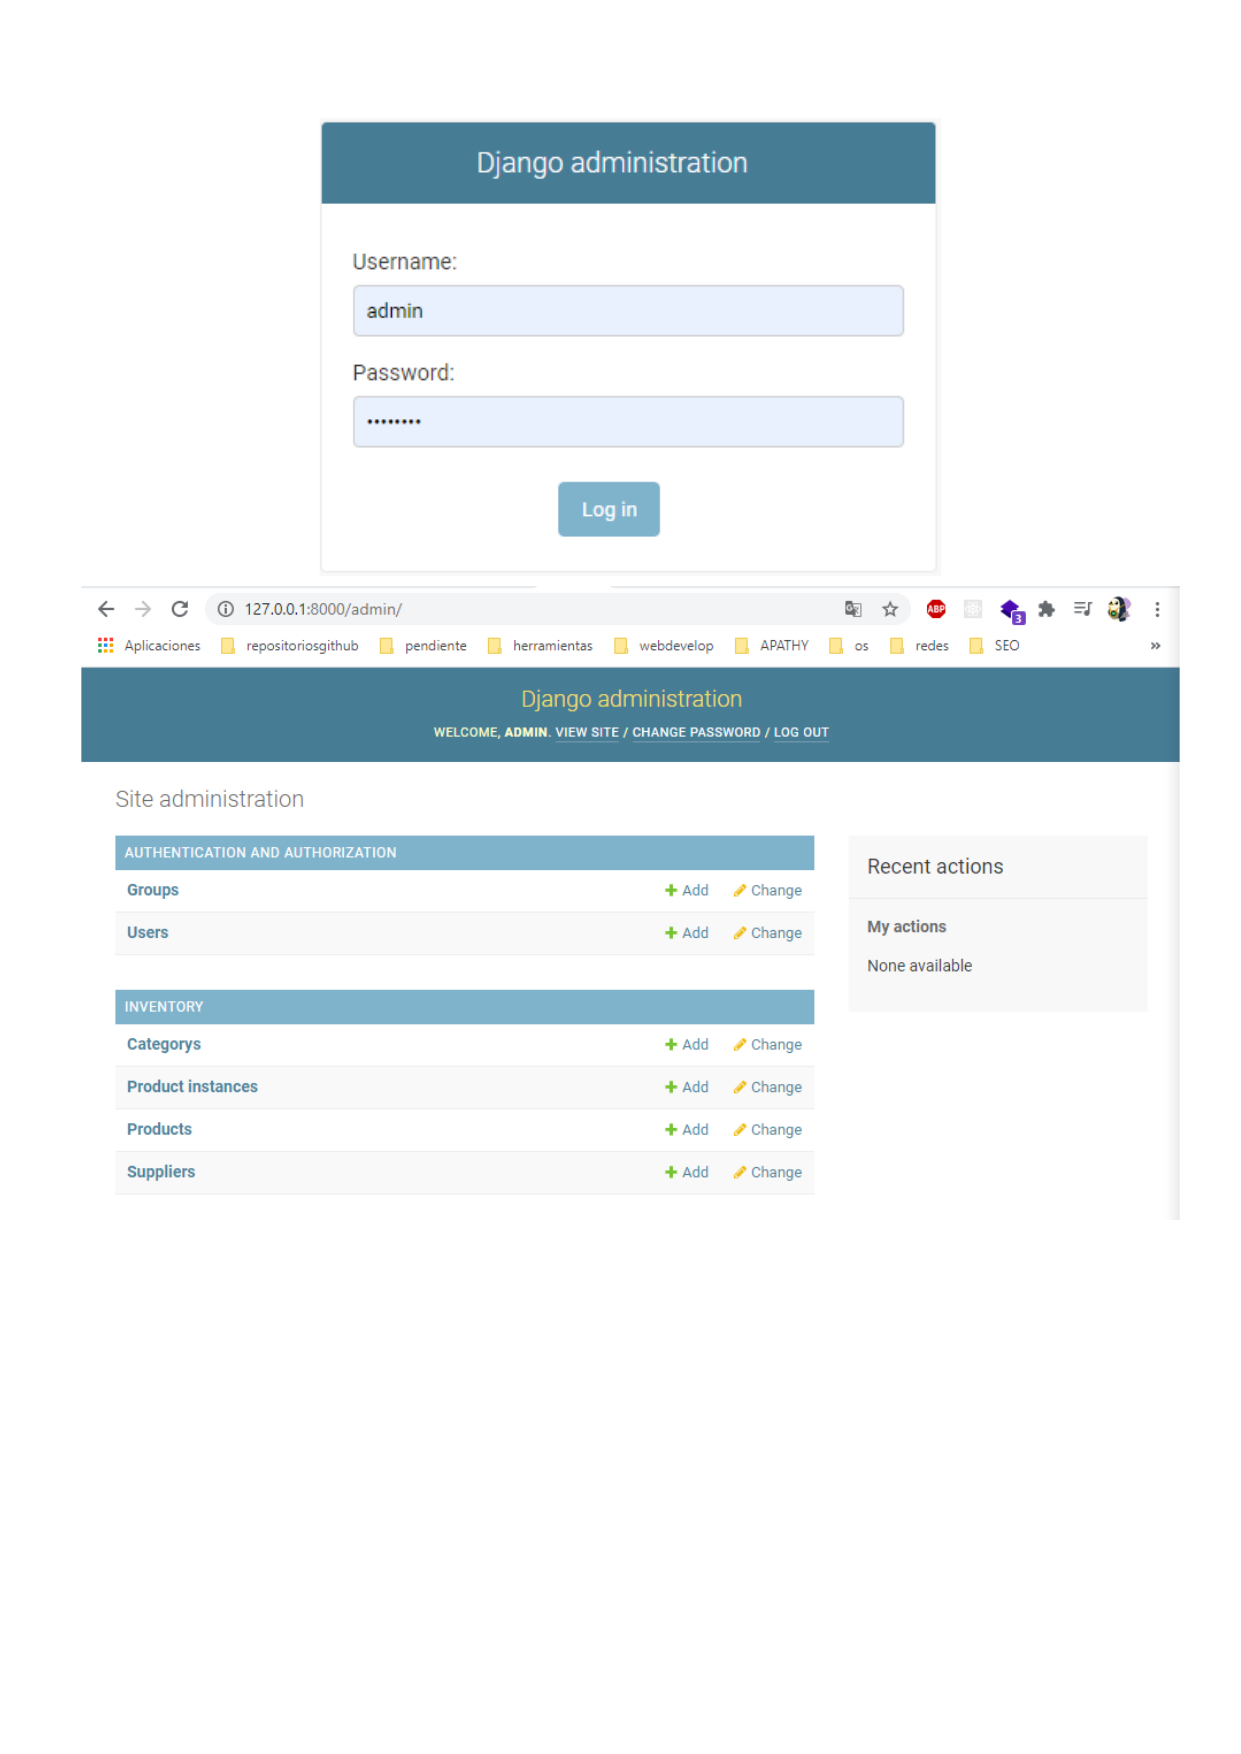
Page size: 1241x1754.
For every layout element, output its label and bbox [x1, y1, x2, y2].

picture [81, 586, 1180, 1220]
picture [319, 118, 942, 576]
